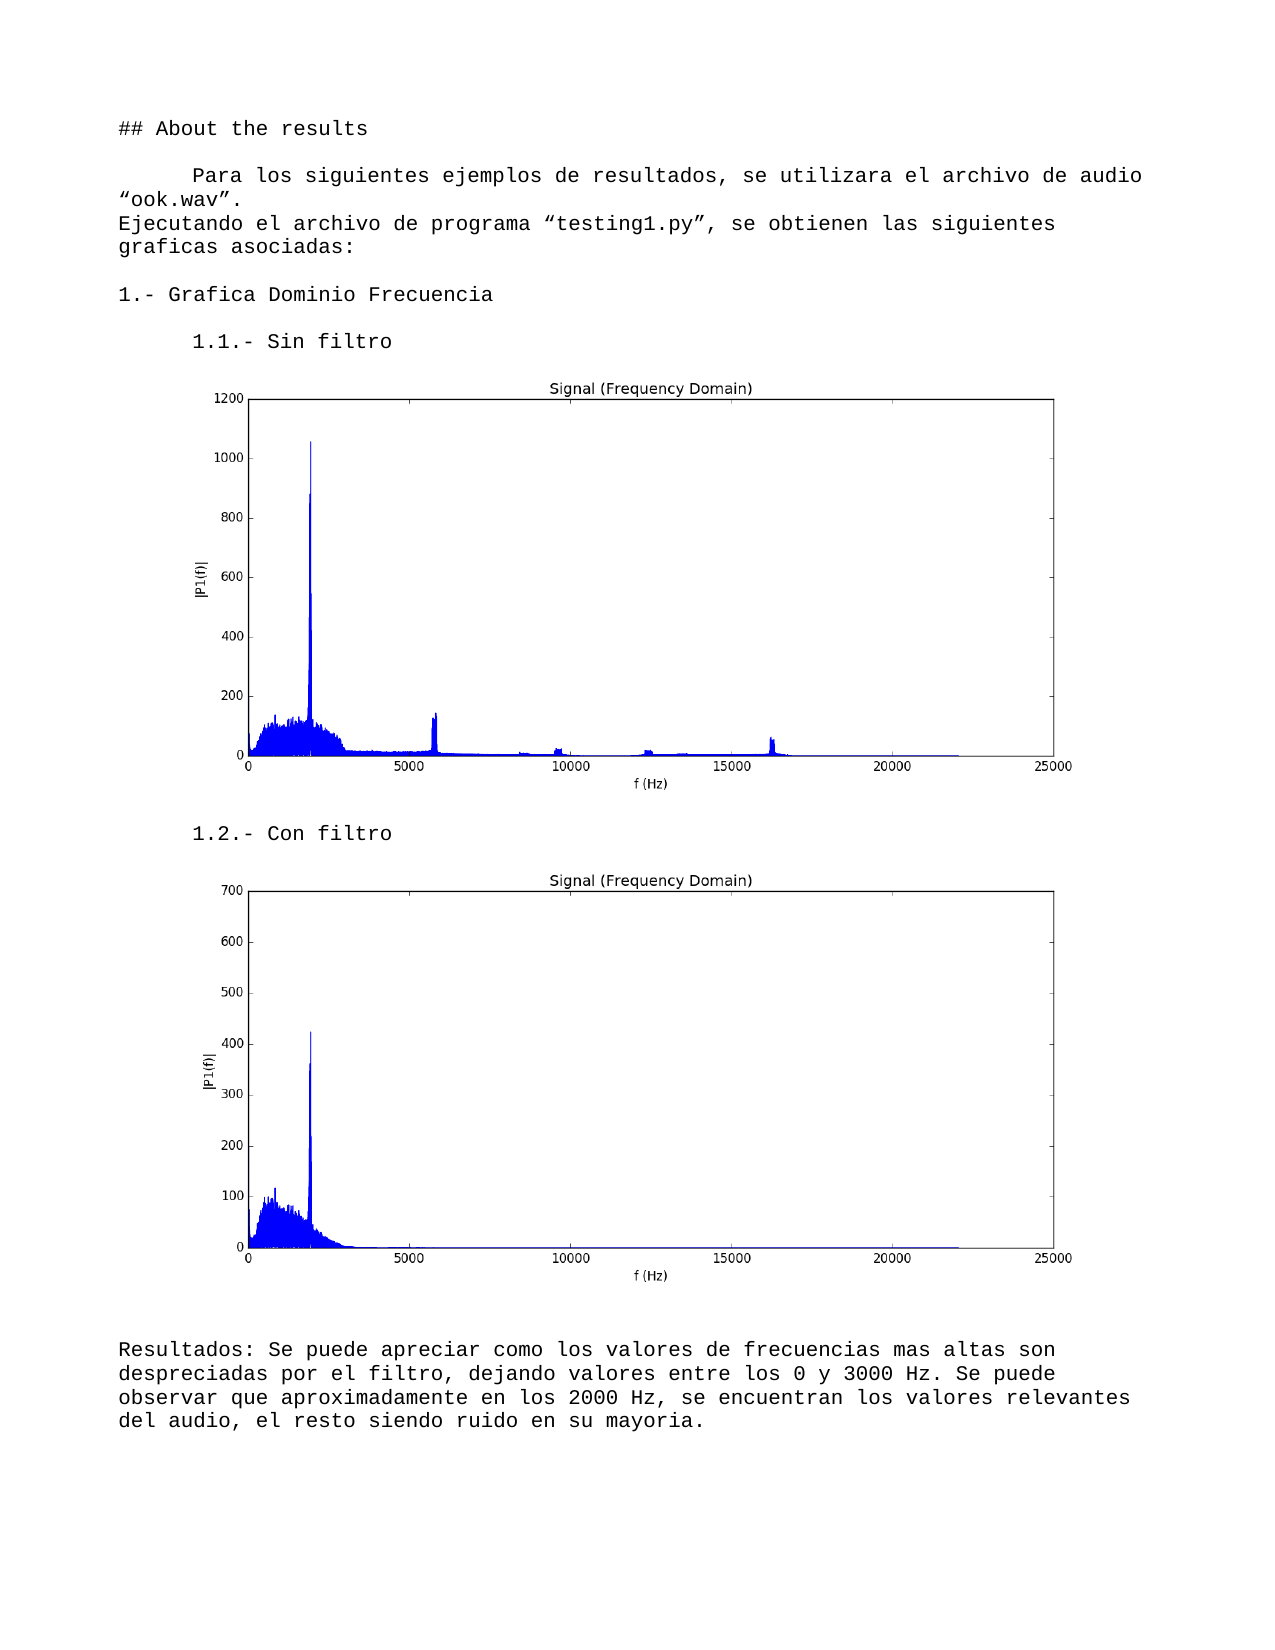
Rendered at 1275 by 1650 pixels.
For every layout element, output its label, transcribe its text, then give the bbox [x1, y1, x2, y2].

text Resultados: Se puede apreciar como los valores de frecuencias mas altas son despreciadas por el filtro, dejando valores entre los 0 y 3000 Hz. Se puede observar que aproximadamente en los 2000 Hz, se encuentran los valores relevantes del audio, el resto siendo ruido en su mayoria. [118, 1339, 1157, 1434]
text Ejecutando el archivo de programa “testing1.py”, se obtienen las siguientes graficas asociadas: [118, 213, 1157, 260]
text Para los siguientes ejemplos de resultados, se utilizara el archivo de audio “ook.wav”. [118, 165, 1157, 213]
text ## About the results [118, 118, 1157, 142]
picture [118, 354, 1157, 800]
text 1.1.- Sin filtro [118, 331, 1157, 354]
text 1.- Grafica Dominio Frecuencia [118, 284, 1157, 307]
text 1.2.- Con filtro [118, 823, 1157, 847]
picture [118, 847, 1157, 1292]
